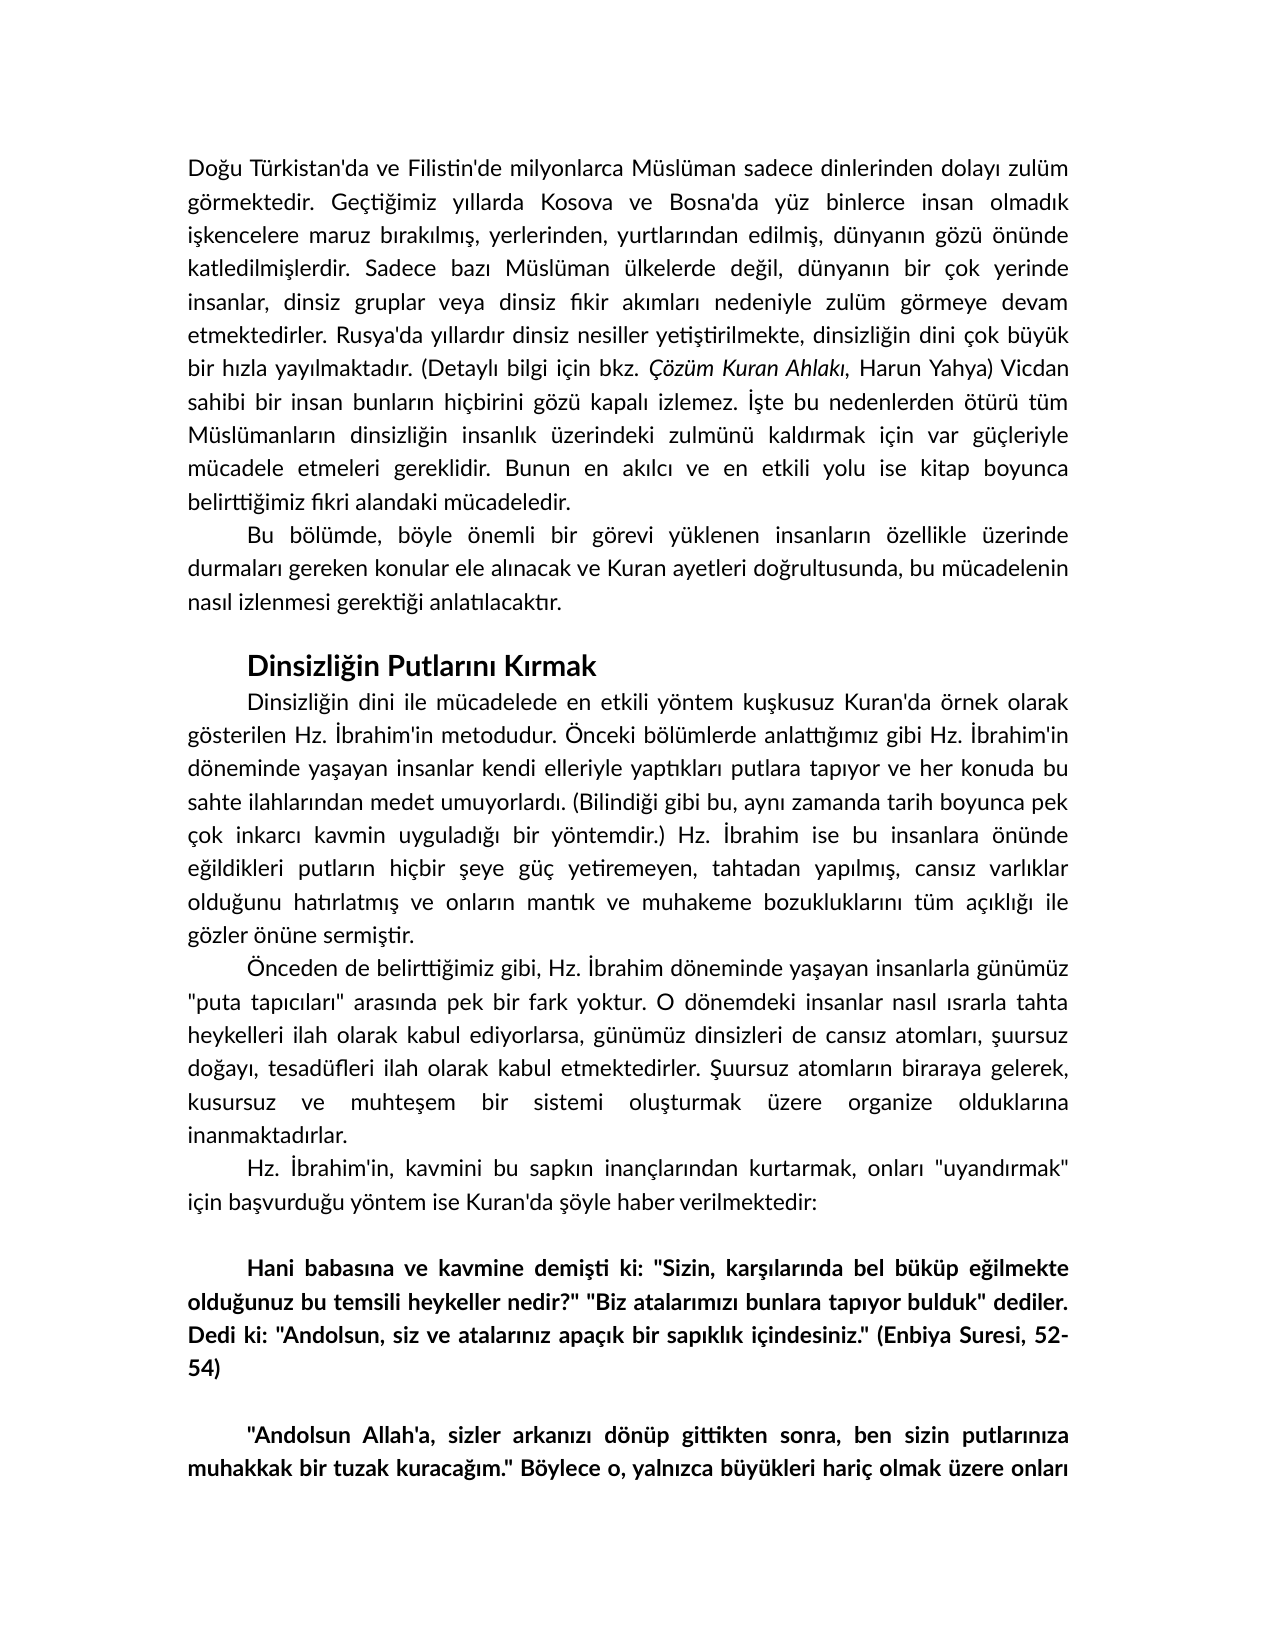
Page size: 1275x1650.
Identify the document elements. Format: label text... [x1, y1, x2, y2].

text "Andolsun Allah'a, sizler arkanızı dönüp gittikten sonra, ben sizin putlarınıza muhakkak bir tuzak kuracağım." Böylece o, yalnızca büyükleri hariç olmak üzere onları [187, 1417, 1070, 1483]
text Dinsizliğin Putlarını Kırmak [187, 650, 1070, 683]
text Hz. İbrahim'in, kavmini bu sapkın inançlarından kurtarmak, onları "uyandırmak" için başvurduğu yöntem ise Kuran'da şöyle haber verilmektedir: [187, 1150, 1070, 1217]
text Hani babasına ve kavmine demişti ki: "Sizin, karşılarında bel büküp eğilmekte olduğunuz bu temsili heykeller nedir?" "Biz atalarımızı bunlara tapıyor bulduk" dediler. Dedi ki: "Andolsun, siz ve atalarınız apaçık bir sapıklık içindesiniz." (Enbiya Suresi, 52-54) [187, 1250, 1070, 1383]
text Bu bölümde, böyle önemli bir görevi yüklenen insanların özellikle üzerinde durmaları gereken konular ele alınacak ve Kuran ayetleri doğrultusunda, bu mücadelenin nasıl izlenmesi gerektiği anlatılacaktır. [187, 517, 1070, 617]
text Önceden de belirttiğimiz gibi, Hz. İbrahim döneminde yaşayan insanlarla günümüz "puta tapıcıları" arasında pek bir fark yoktur. O dönemdeki insanlar nasıl ısrarla tahta heykelleri ilah olarak kabul ediyorlarsa, günümüz dinsizleri de cansız atomları, şuursuz doğayı, tesadüfleri ilah olarak kabul etmektedirler. Şuursuz atomların biraraya gelerek, kusursuz ve muhteşem bir sistemi oluşturmak üzere organize olduklarına inanmaktadırlar. [187, 950, 1070, 1150]
text Doğu Türkistan'da ve Filistin'de milyonlarca Müslüman sadece dinlerinden dolayı zulüm görmektedir. Geçtiğimiz yıllarda Kosova ve Bosna'da yüz binlerce insan olmadık işkencelere maruz bırakılmış, yerlerinden, yurtlarından edilmiş, dünyanın gözü önünde katledilmişlerdir. Sadece bazı Müslüman ülkelerde değil, dünyanın bir çok yerinde insanlar, dinsiz gruplar veya dinsiz fikir akımları nedeniyle zulüm görmeye devam etmektedirler. Rusya'da yıllardır dinsiz nesiller yetiştirilmekte, dinsizliğin dini çok büyük bir hızla yayılmaktadır. (Detaylı bilgi için bkz. Çözüm Kuran Ahlakı, Harun Yahya) Vicdan sahibi bir insan bunların hiçbirini gözü kapalı izlemez. İşte bu nedenlerden ötürü tüm Müslümanların dinsizliğin insanlık üzerindeki zulmünü kaldırmak için var güçleriyle mücadele etmeleri gereklidir. Bunun en akılcı ve en etkili yolu ise kitap boyunca belirttiğimiz fikri alandaki mücadeledir. [187, 150, 1070, 517]
text Dinsizliğin dini ile mücadelede en etkili yöntem kuşkusuz Kuran'da örnek olarak gösterilen Hz. İbrahim'in metodudur. Önceki bölümlerde anlattığımız gibi Hz. İbrahim'in döneminde yaşayan insanlar kendi elleriyle yaptıkları putlara tapıyor ve her konuda bu sahte ilahlarından medet umuyorlardı. (Bilindiği gibi bu, aynı zamanda tarih boyunca pek çok inkarcı kavmin uyguladığı bir yöntemdir.) Hz. İbrahim ise bu insanlara önünde eğildikleri putların hiçbir şeye güç yetiremeyen, tahtadan yapılmış, cansız varlıklar olduğunu hatırlatmış ve onların mantık ve muhakeme bozukluklarını tüm açıklığı ile gözler önüne sermiştir. [187, 683, 1070, 950]
